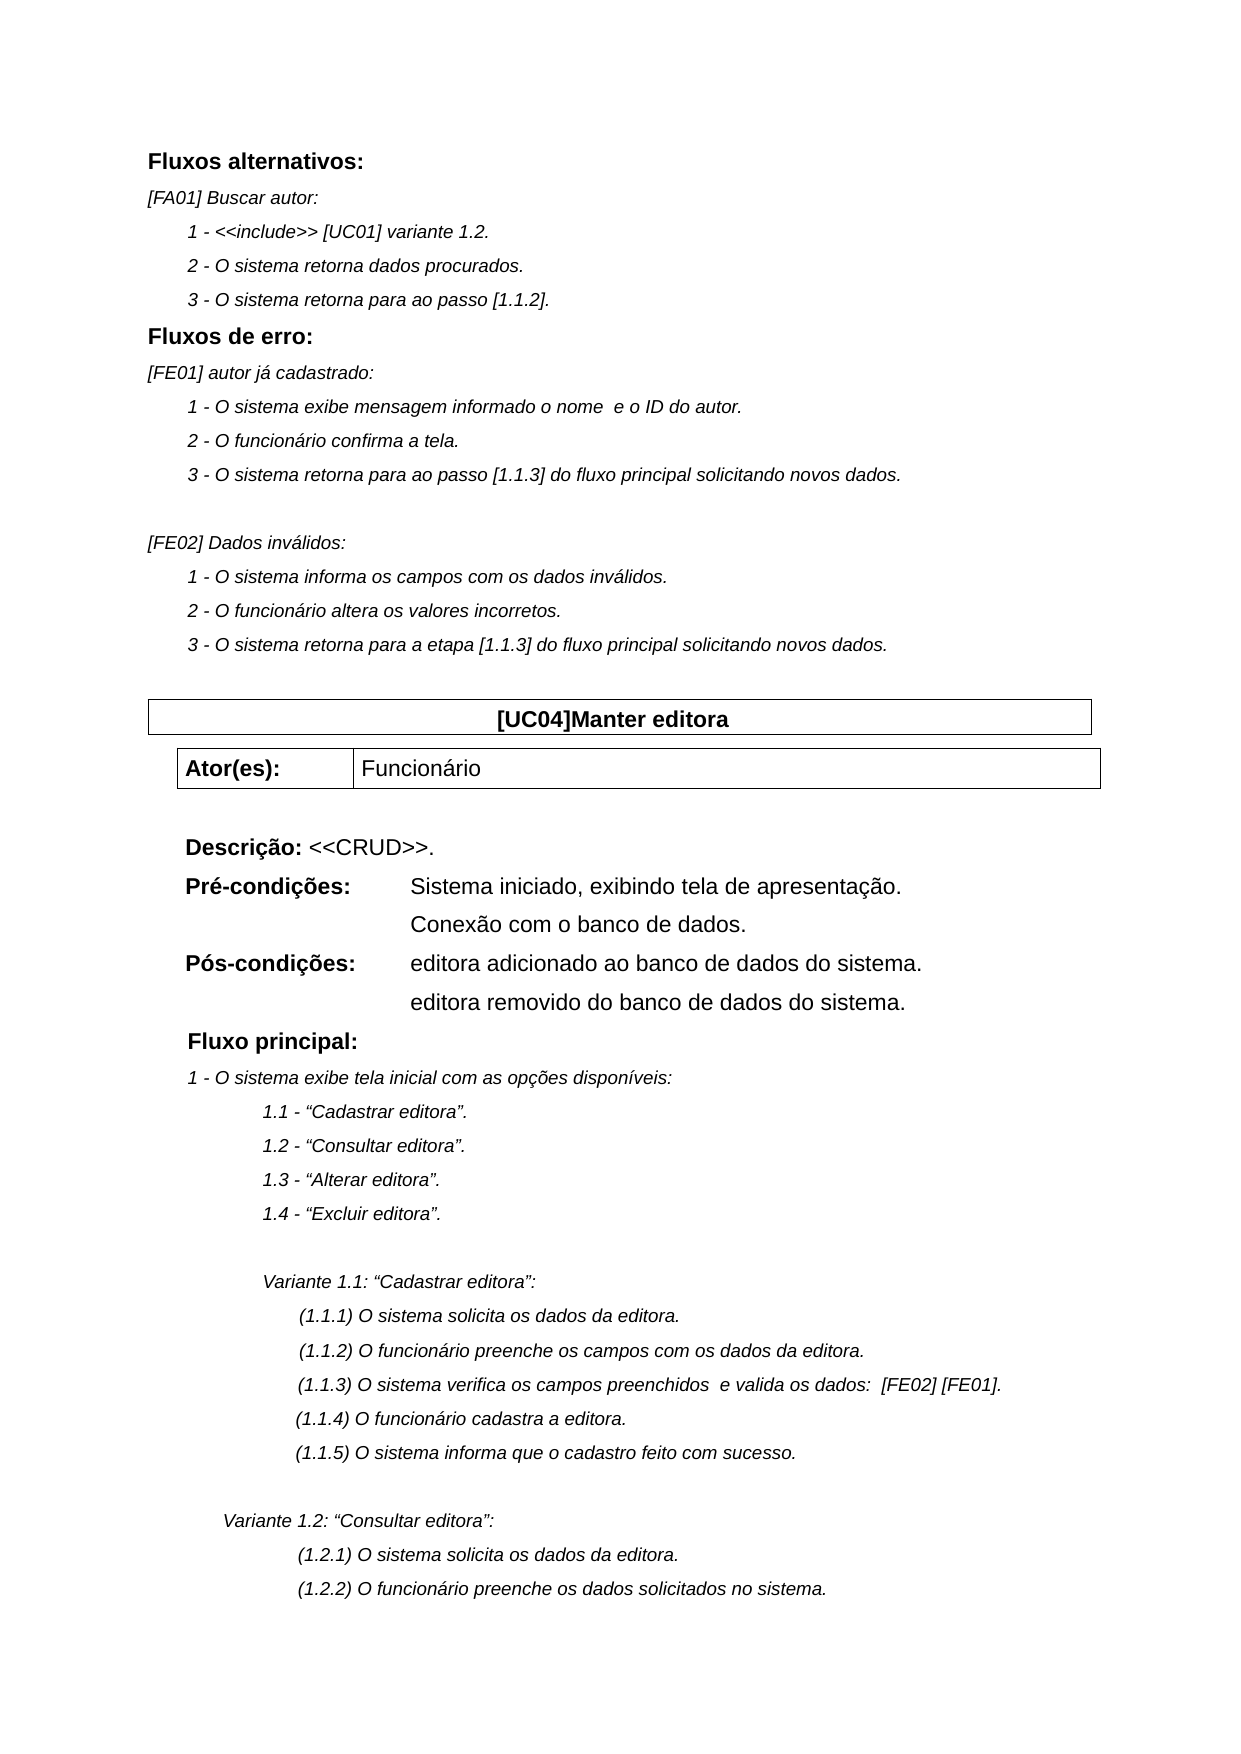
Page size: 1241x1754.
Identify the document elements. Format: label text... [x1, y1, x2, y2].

text 2 - O funcionário altera os valores incorretos. [187, 600, 1092, 622]
text 3 - O sistema retorna para ao passo [1.1.2]. [187, 289, 1092, 310]
text (1.1.1) O sistema solicita os dados da editora. [187, 1305, 1092, 1327]
text 3 - O sistema retorna para ao passo [1.1.3] do fluxo principal solicitando novos dados. [187, 464, 1092, 485]
text (1.2.2) O funcionário preenche os dados solicitados no sistema. [148, 1578, 1092, 1599]
text 2 - O sistema retorna dados procurados. [187, 255, 1092, 276]
text 1 - O sistema exibe tela inicial com as opções disponíveis: [187, 1067, 1092, 1088]
text Variante 1.1: “Cadastrar editora”: [187, 1271, 1092, 1293]
text (1.1.5) O sistema informa que o cadastro feito com sucesso. [148, 1442, 1092, 1463]
text Descrição: <<CRUD>>. [185, 834, 1092, 860]
text (1.1.4) O funcionário cadastra a editora. [148, 1407, 1092, 1429]
text (1.1.3) O sistema verifica os campos preenchidos e valida os dados: [FE02] [FE01]. [148, 1373, 1092, 1395]
text 1 - <<include>> [UC01] variante 1.2. [187, 221, 1092, 242]
text 1.3 - “Alterar editora”. [187, 1169, 1092, 1191]
text [FE02] Dados inválidos: [148, 532, 1092, 553]
text Pré-condições: Sistema iniciado, exibindo tela de apresentação. [185, 873, 1092, 899]
text 1.4 - “Excluir editora”. [187, 1203, 1092, 1225]
text editora removido do banco de dados do sistema. [185, 989, 1092, 1016]
text Fluxos alternativos: [148, 148, 1092, 174]
text 1.2 - “Consultar editora”. [187, 1135, 1092, 1157]
text Fluxos de erro: [148, 323, 1092, 349]
text 1 - O sistema exibe mensagem informado o nome e o ID do autor. [187, 396, 1092, 417]
table_header Ator(es): [178, 749, 353, 788]
text 1.1 - “Cadastrar editora”. [187, 1101, 1092, 1122]
text (1.1.2) O funcionário preenche os campos com os dados da editora. [187, 1339, 1092, 1361]
text [FA01] Buscar autor: [148, 187, 1092, 208]
table_header Funcionário [354, 749, 1100, 788]
text [UC04]Manter editora [149, 700, 1091, 734]
text Fluxo principal: [187, 1028, 1092, 1054]
text 1 - O sistema informa os campos com os dados inválidos. [187, 566, 1092, 588]
text Conexão com o banco de dados. [185, 911, 1092, 938]
text 3 - O sistema retorna para a etapa [1.1.3] do fluxo principal solicitando novos dados. [187, 634, 1092, 656]
text Variante 1.2: “Consultar editora”: [148, 1510, 1092, 1531]
text Pós-condições: editora adicionado ao banco de dados do sistema. [185, 950, 1092, 977]
text [FE01] autor já cadastrado: [148, 362, 1092, 383]
text (1.2.1) O sistema solicita os dados da editora. [148, 1544, 1092, 1565]
text 2 - O funcionário confirma a tela. [187, 430, 1092, 451]
